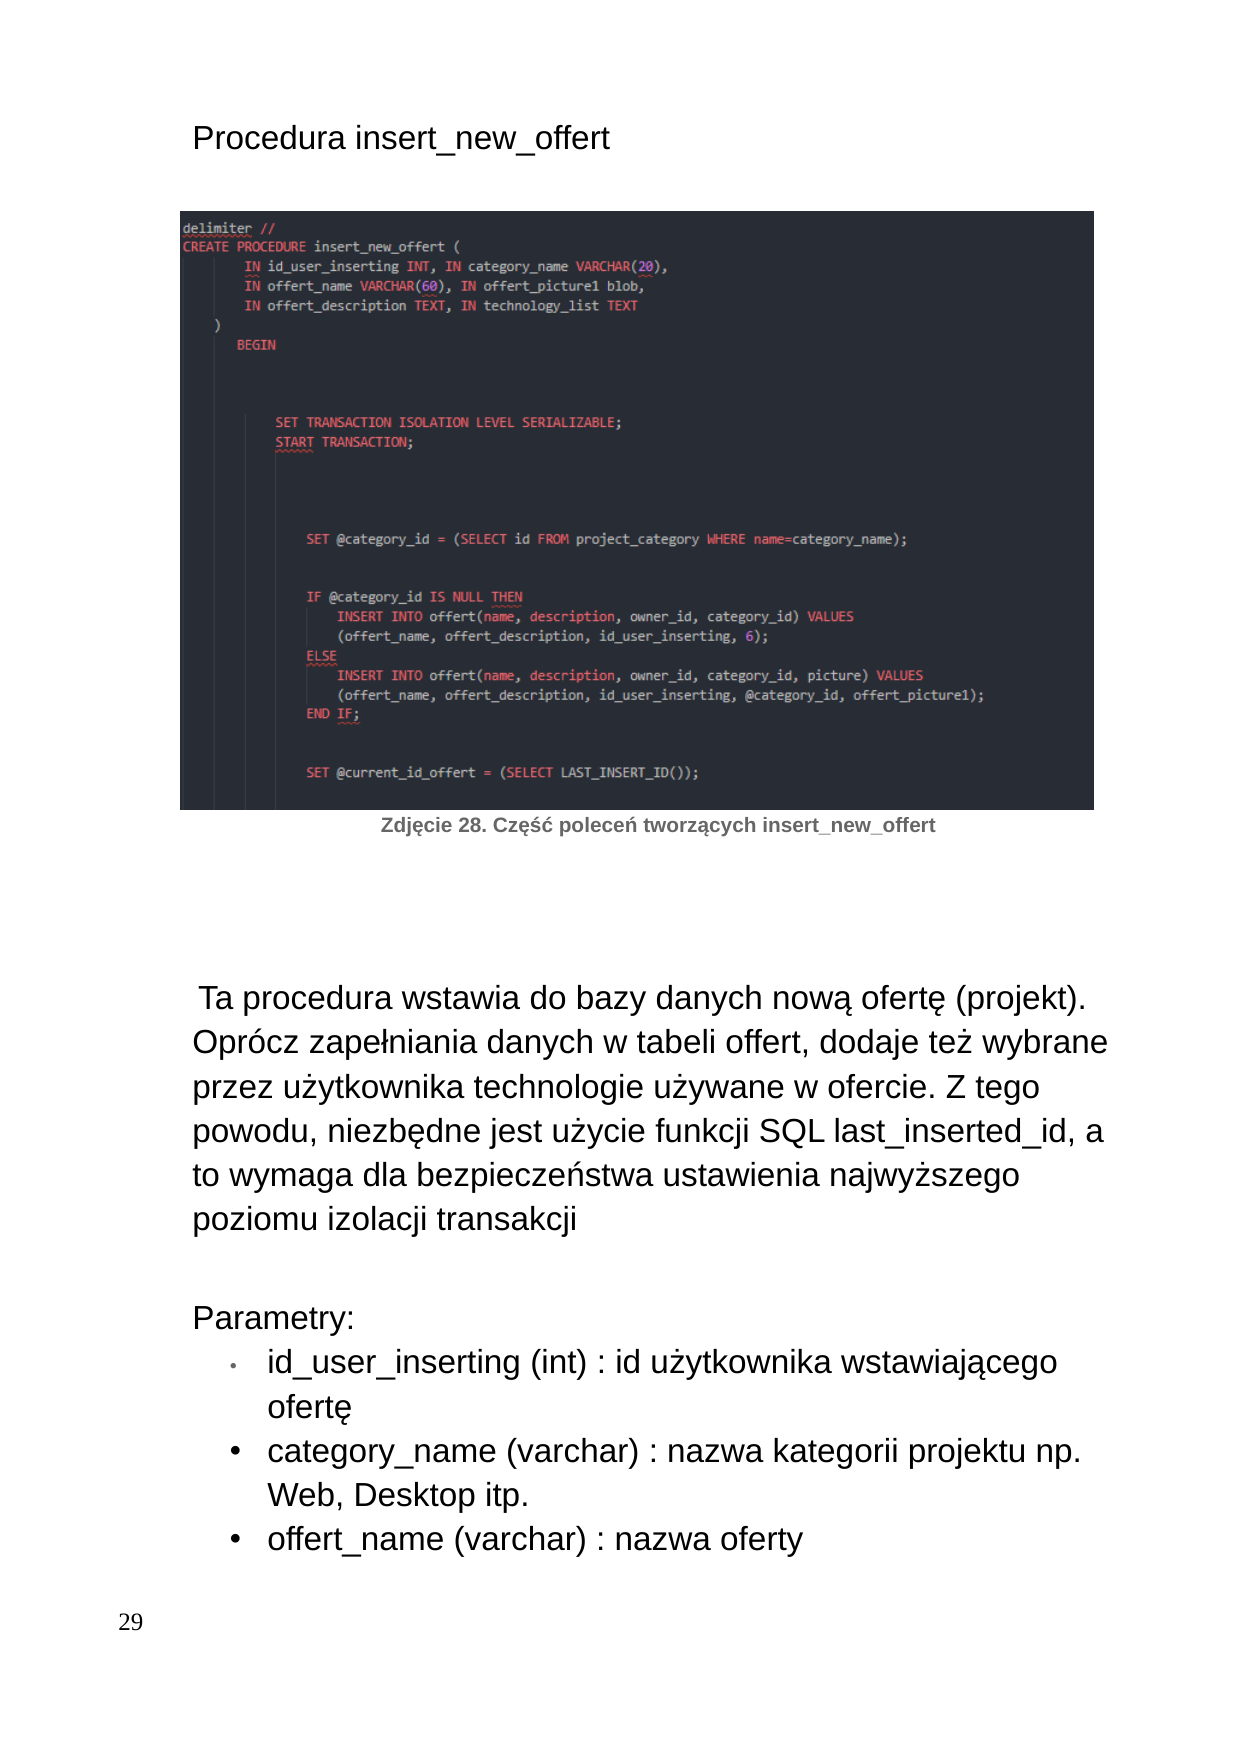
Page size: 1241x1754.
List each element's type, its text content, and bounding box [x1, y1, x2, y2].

text Oprócz zapełniania danych w tabeli offert, dodaje też wybrane przez użytkownika technologie używane w ofercie. Z tego powodu, niezbędne jest użycie funkcji SQL last_inserted_id, a to wymaga dla bezpieczeństwa ustawienia najwyższego poziomu izolacji transakcji [118, 1022, 1122, 1238]
text Parametry: [118, 1298, 1122, 1337]
list offert_name (varchar) : nazwa oferty [229, 1519, 1122, 1558]
text Ta procedura wstawia do bazy danych nową ofertę (projekt). [118, 978, 1122, 1017]
list category_name (varchar) : nazwa kategorii projektu np. Web, Desktop itp. [229, 1431, 1122, 1513]
list Zdjęcie 28. Część poleceń tworzących insert_new_offert [343, 206, 1122, 837]
list id_user_inserting (int) : id użytkownika wstawiającego ofertę [229, 1342, 1122, 1425]
text Procedura insert_new_offert [118, 118, 1122, 157]
